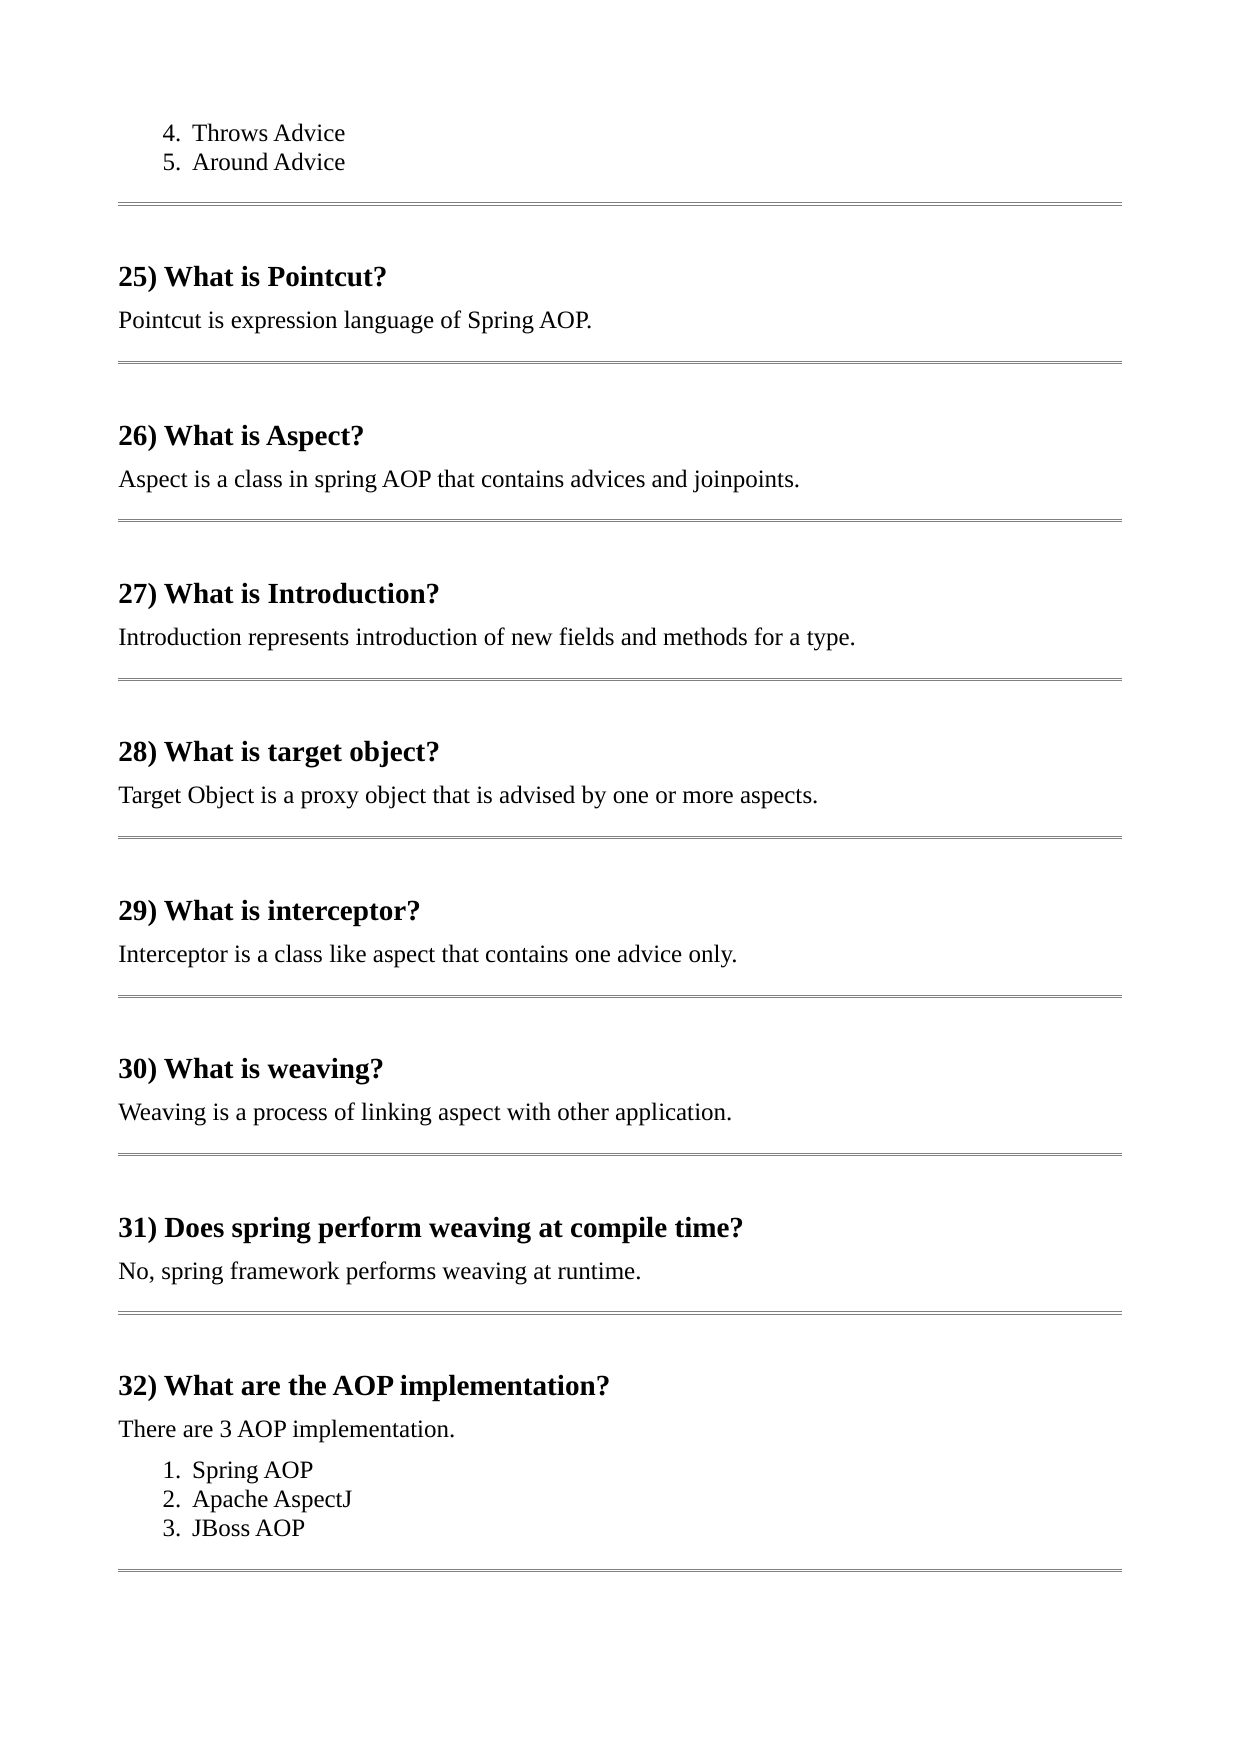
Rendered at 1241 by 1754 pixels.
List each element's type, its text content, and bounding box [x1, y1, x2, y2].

subtitle 29) What is interceptor? [118, 893, 1122, 927]
list Apache AspectJ [162, 1484, 1122, 1513]
subtitle 31) Does spring perform weaving at compile time? [118, 1210, 1122, 1243]
text No, spring framework performs weaving at runtime. [118, 1256, 1122, 1285]
list Spring AOP [162, 1456, 1122, 1484]
subtitle 25) What is Pointcut? [118, 259, 1122, 293]
list JBoss AOP [162, 1513, 1122, 1542]
subtitle 30) What is weaving? [118, 1051, 1122, 1085]
subtitle 32) What are the AOP implementation? [118, 1368, 1122, 1402]
text There are 3 AOP implementation. [118, 1414, 1122, 1443]
text Introduction represents introduction of new fields and methods for a type. [118, 622, 1122, 651]
text Aspect is a class in spring AOP that contains advices and joinpoints. [118, 464, 1122, 492]
text Pointcut is expression language of Spring AOP. [118, 305, 1122, 334]
subtitle 28) What is target object? [118, 734, 1122, 768]
text Target Object is a proxy object that is advised by one or more aspects. [118, 781, 1122, 809]
subtitle 27) What is Introduction? [118, 576, 1122, 610]
subtitle 26) What is Aspect? [118, 418, 1122, 451]
list Throws Advice [162, 118, 1122, 147]
list Around Advice [162, 147, 1122, 176]
text Interceptor is a class like aspect that contains one advice only. [118, 939, 1122, 968]
text Weaving is a process of linking aspect with other application. [118, 1097, 1122, 1126]
